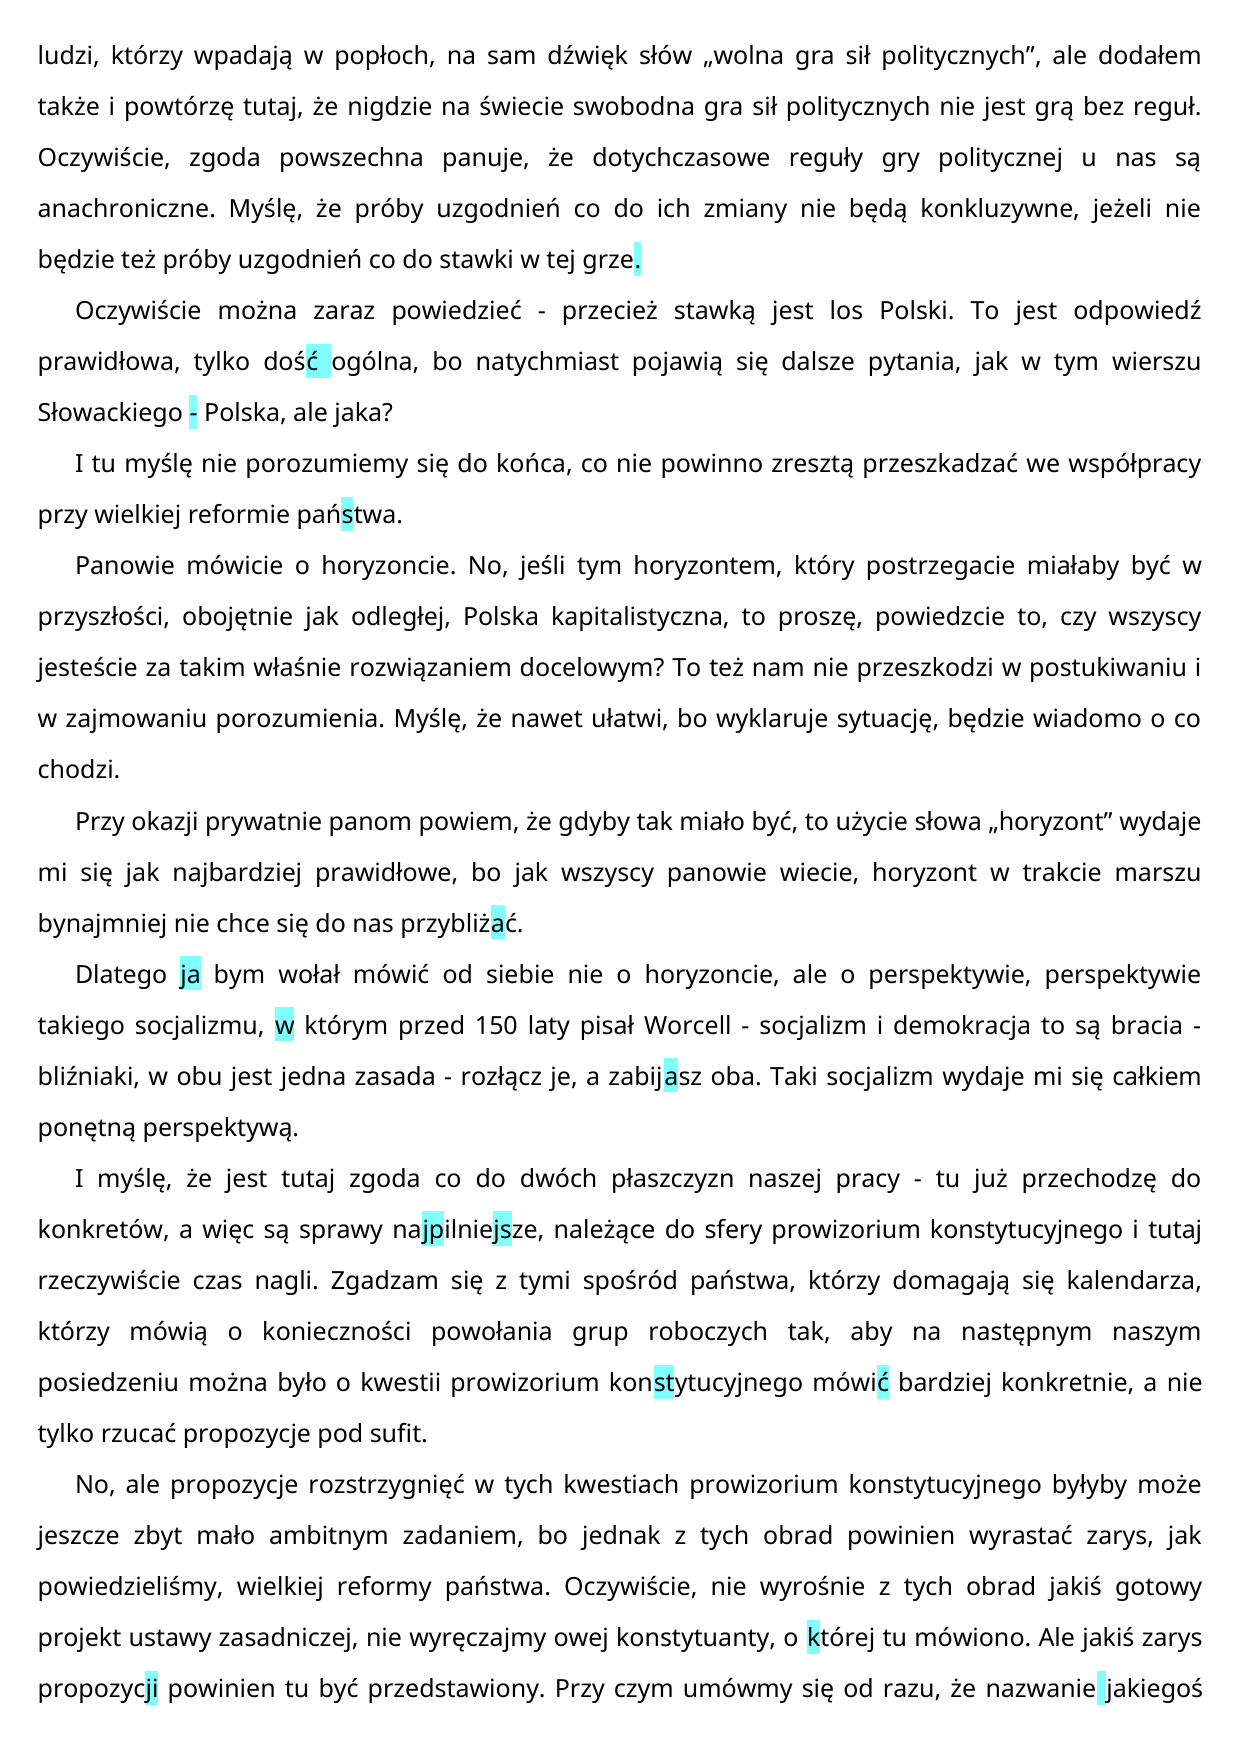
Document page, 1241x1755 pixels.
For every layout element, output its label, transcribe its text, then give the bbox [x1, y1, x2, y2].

text Dlatego ja bym wołał mówić od siebie nie o horyzoncie, ale o perspektywie, perspektywie takiego socjalizmu, w którym przed 150 laty pisał Worcell - socjalizm i demokracja to są bracia - bliźniaki, w obu jest jedna zasada - rozłącz je, a zabijasz oba. Taki socjalizm wydaje mi się całkiem ponętną perspektywą. [37, 956, 1203, 1143]
text I myślę, że jest tutaj zgoda co do dwóch płaszczyzn naszej pracy - tu już przechodzę do konkretów, a więc są sprawy najpilniejsze, należące do sfery prowizorium konstytucyjnego i tutaj rzeczywiście czas nagli. Zgadzam się z tymi spośród państwa, którzy domagają się kalendarza, którzy mówią o konieczności powołania grup roboczych tak, aby na następnym naszym posiedzeniu można było o kwestii prowizorium konstytucyjnego mówić bardziej konkretnie, a nie tylko rzucać propozycje pod sufit. [37, 1160, 1203, 1450]
text Przy okazji prywatnie panom powiem, że gdyby tak miało być, to użycie słowa „horyzont” wydaje mi się jak najbardziej prawidłowe, bo jak wszyscy panowie wiecie, horyzont w trakcie marszu bynajmniej nie chce się do nas przybliżać. [37, 803, 1203, 939]
text I tu myślę nie porozumiemy się do końca, co nie powinno zresztą przeszkadzać we współpracy przy wielkiej reformie państwa. [37, 446, 1203, 531]
text Panowie mówicie o horyzoncie. No, jeśli tym horyzontem, który postrzegacie miałaby być w przyszłości, obojętnie jak odległej, Polska kapitalistyczna, to proszę, powiedzcie to, czy wszyscy jesteście za takim właśnie rozwiązaniem docelowym? To też nam nie przeszkodzi w postukiwaniu i w zajmowaniu porozumienia. Myślę, że nawet ułatwi, bo wyklaruje sytuację, będzie wiadomo o co chodzi. [37, 548, 1203, 786]
text Oczywiście można zaraz powiedzieć - przecież stawką jest los Polski. To jest odpowiedź prawidłowa, tylko dość ogólna, bo natychmiast pojawią się dalsze pytania, jak w tym wierszu Słowackiego - Polska, ale jaka? [37, 293, 1203, 429]
text No, ale propozycje rozstrzygnięć w tych kwestiach prowizorium konstytucyjnego byłyby może jeszcze zbyt mało ambitnym zadaniem, bo jednak z tych obrad powinien wyrastać zarys, jak powiedzieliśmy, wielkiej reformy państwa. Oczywiście, nie wyrośnie z tych obrad jakiś gotowy projekt ustawy zasadniczej, nie wyręczajmy owej konstytuanty, o której tu mówiono. Ale jakiś zarys propozycji powinien tu być przedstawiony. Przy czym umówmy się od razu, że nazwanie jakiegoś [37, 1467, 1203, 1705]
text ludzi, którzy wpadają w popłoch, na sam dźwięk słów „wolna gra sił politycznych”, ale dodałem także i powtórzę tutaj, że nigdzie na świecie swobodna gra sił politycznych nie jest grą bez reguł. Oczywiście, zgoda powszechna panuje, że dotychczasowe reguły gry politycznej u nas są anachroniczne. Myślę, że próby uzgodnień co do ich zmiany nie będą konkluzywne, jeżeli nie będzie też próby uzgodnień co do stawki w tej grze. [37, 37, 1203, 276]
